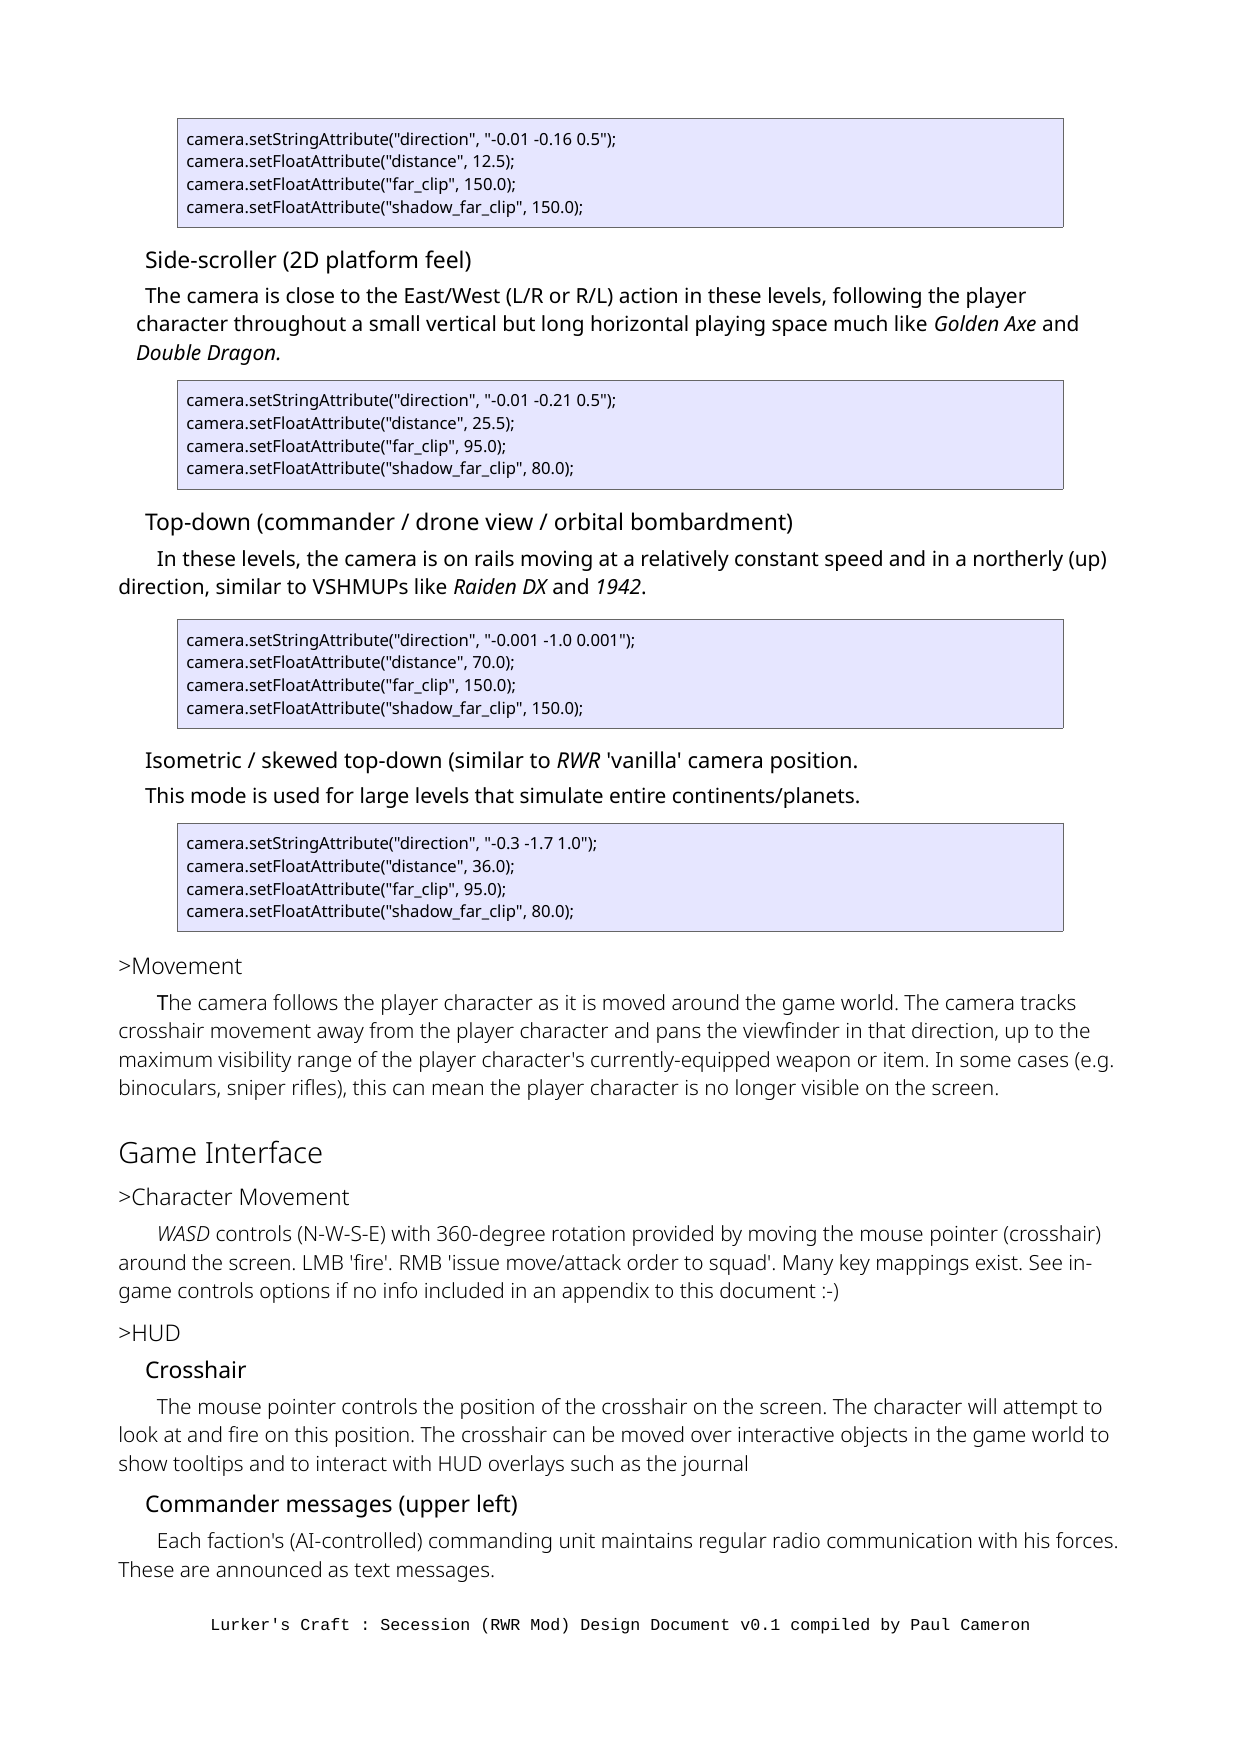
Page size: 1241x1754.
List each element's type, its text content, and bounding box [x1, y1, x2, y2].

text camera.setStringAttribute("direction", "-0.001 -1.0 0.001"); camera.setFloatAttribute("distance", 70.0); camera.setFloatAttribute("far_clip", 150.0); camera.setFloatAttribute("shadow_far_clip", 150.0); [178, 620, 1063, 728]
subtitle >HUD [118, 1317, 1122, 1348]
subtitle This mode is used for large levels that simulate entire continents/planets. [136, 781, 1122, 809]
subtitle Game Interface [118, 1133, 1122, 1172]
subtitle >Movement [118, 950, 1122, 981]
subtitle Commander messages (upper left) [136, 1488, 1122, 1519]
subtitle Top-down (commander / drone view / orbital bombardment) [136, 506, 1122, 537]
text The mouse pointer controls the position of the crosshair on the screen. The character will attempt to look at and fire on this position. The crosshair can be moved over interactive objects in the game world to show tooltips and to interact with HUD overlays such as the journal [118, 1392, 1122, 1477]
text camera.setStringAttribute("direction", "-0.01 -0.16 0.5"); camera.setFloatAttribute("distance", 12.5); camera.setFloatAttribute("far_clip", 150.0); camera.setFloatAttribute("shadow_far_clip", 150.0); [178, 119, 1063, 227]
text WASD controls (N-W-S-E) with 360-degree rotation provided by moving the mouse pointer (crosshair) around the screen. LMB 'fire'. RMB 'issue move/attack order to squad'. Many key mappings exist. See in-game controls options if no info included in an appendix to this document :-) [118, 1219, 1122, 1305]
subtitle The camera is close to the East/West (L/R or R/L) action in these levels, following the player character throughout a small vertical but long horizontal playing space much like Golden Axe and Double Dragon. [136, 281, 1122, 366]
subtitle Crosshair [136, 1354, 1122, 1385]
subtitle >Character Movement [118, 1181, 1122, 1212]
text camera.setStringAttribute("direction", "-0.01 -0.21 0.5"); camera.setFloatAttribute("distance", 25.5); camera.setFloatAttribute("far_clip", 95.0); camera.setFloatAttribute("shadow_far_clip", 80.0); [178, 381, 1063, 489]
text camera.setStringAttribute("direction", "-0.3 -1.7 1.0"); camera.setFloatAttribute("distance", 36.0); camera.setFloatAttribute("far_clip", 95.0); camera.setFloatAttribute("shadow_far_clip", 80.0); [178, 824, 1063, 931]
text Each faction's (AI-controlled) commanding unit maintains regular radio communication with his forces. These are announced as text messages. [118, 1526, 1122, 1583]
text In these levels, the camera is on rails moving at a relatively constant speed and in a northerly (up) direction, similar to VSHMUPs like Raiden DX and 1942. [118, 544, 1122, 601]
text The camera follows the player character as it is moved around the game world. The camera tracks crosshair movement away from the player character and pans the viewfinder in that direction, up to the maximum visibility range of the player character's currently-equipped weapon or item. In some cases (e.g. binoculars, sniper rifles), this can mean the player character is no longer visible on the screen. [118, 988, 1122, 1102]
subtitle Side-scroller (2D platform feel) [136, 244, 1122, 275]
subtitle Isometric / skewed top-down (similar to RWR 'vanilla' camera position. [136, 745, 1122, 775]
